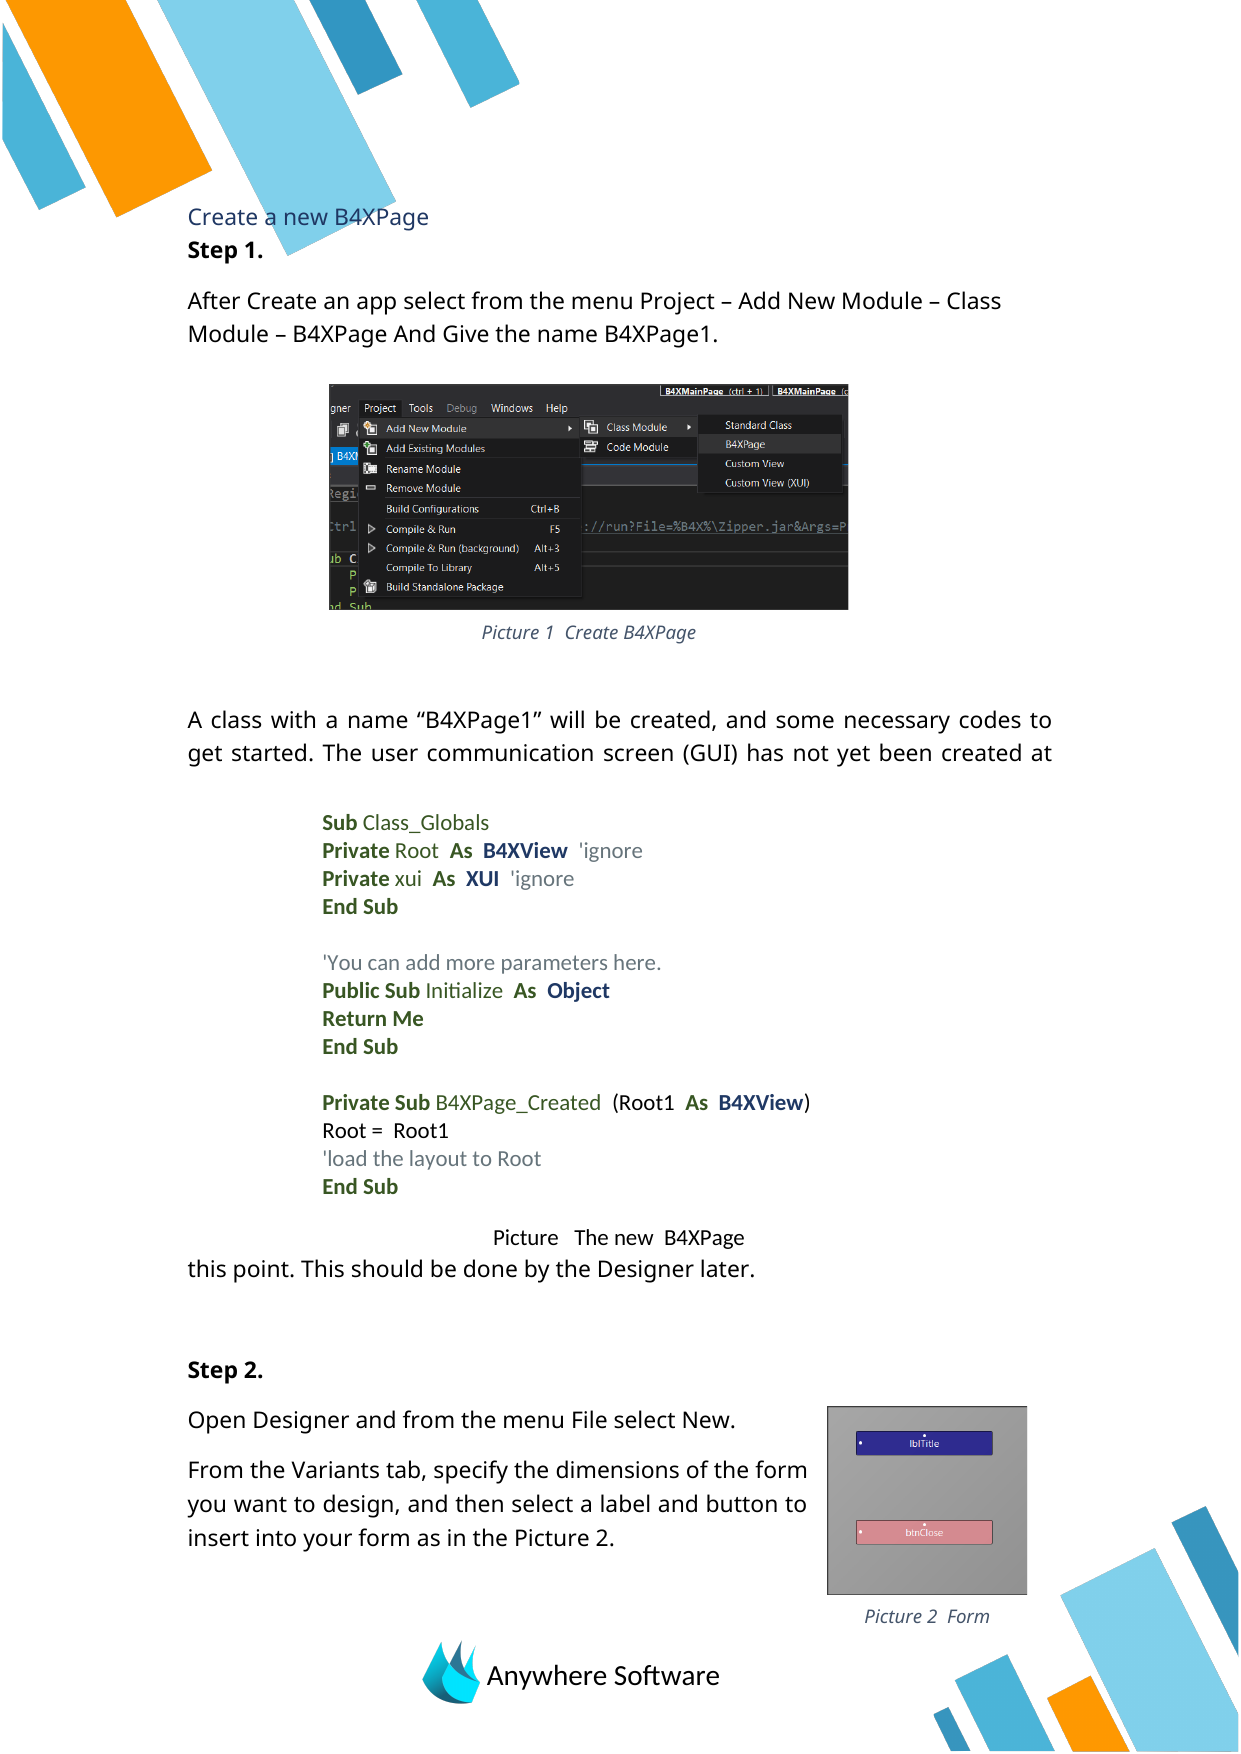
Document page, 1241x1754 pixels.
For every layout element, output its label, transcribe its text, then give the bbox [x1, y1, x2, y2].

text Step 2. [187, 1353, 1053, 1385]
text Step 1. [187, 234, 1053, 265]
text A class with a name “B4XPage1” will be created, and some necessary codes to get started. The user communication screen (GUI) has not yet been created at this point. This should be done by the Designer later. [187, 704, 1053, 1284]
text After Create an app select from the menu Project – Add New Module – Class Module – B4XPage And Give the name B4XPage1. [187, 284, 1053, 349]
picture [422, 1640, 481, 1704]
text Picture 1 Create B4XPage [329, 619, 848, 645]
picture [2, 0, 520, 256]
subtitle Create a new B4XPage [187, 200, 1053, 232]
text From the Variants tab, specify the dimensions of the form you want to design, and then select a label and button to insert into your form as in the Picture 3. [187, 1454, 827, 1553]
picture [329, 384, 849, 610]
text Picture 3 Form [827, 1603, 1027, 1629]
picture [827, 1406, 1239, 1752]
text Open Designer and from the menu File select New. [187, 1404, 1053, 1435]
